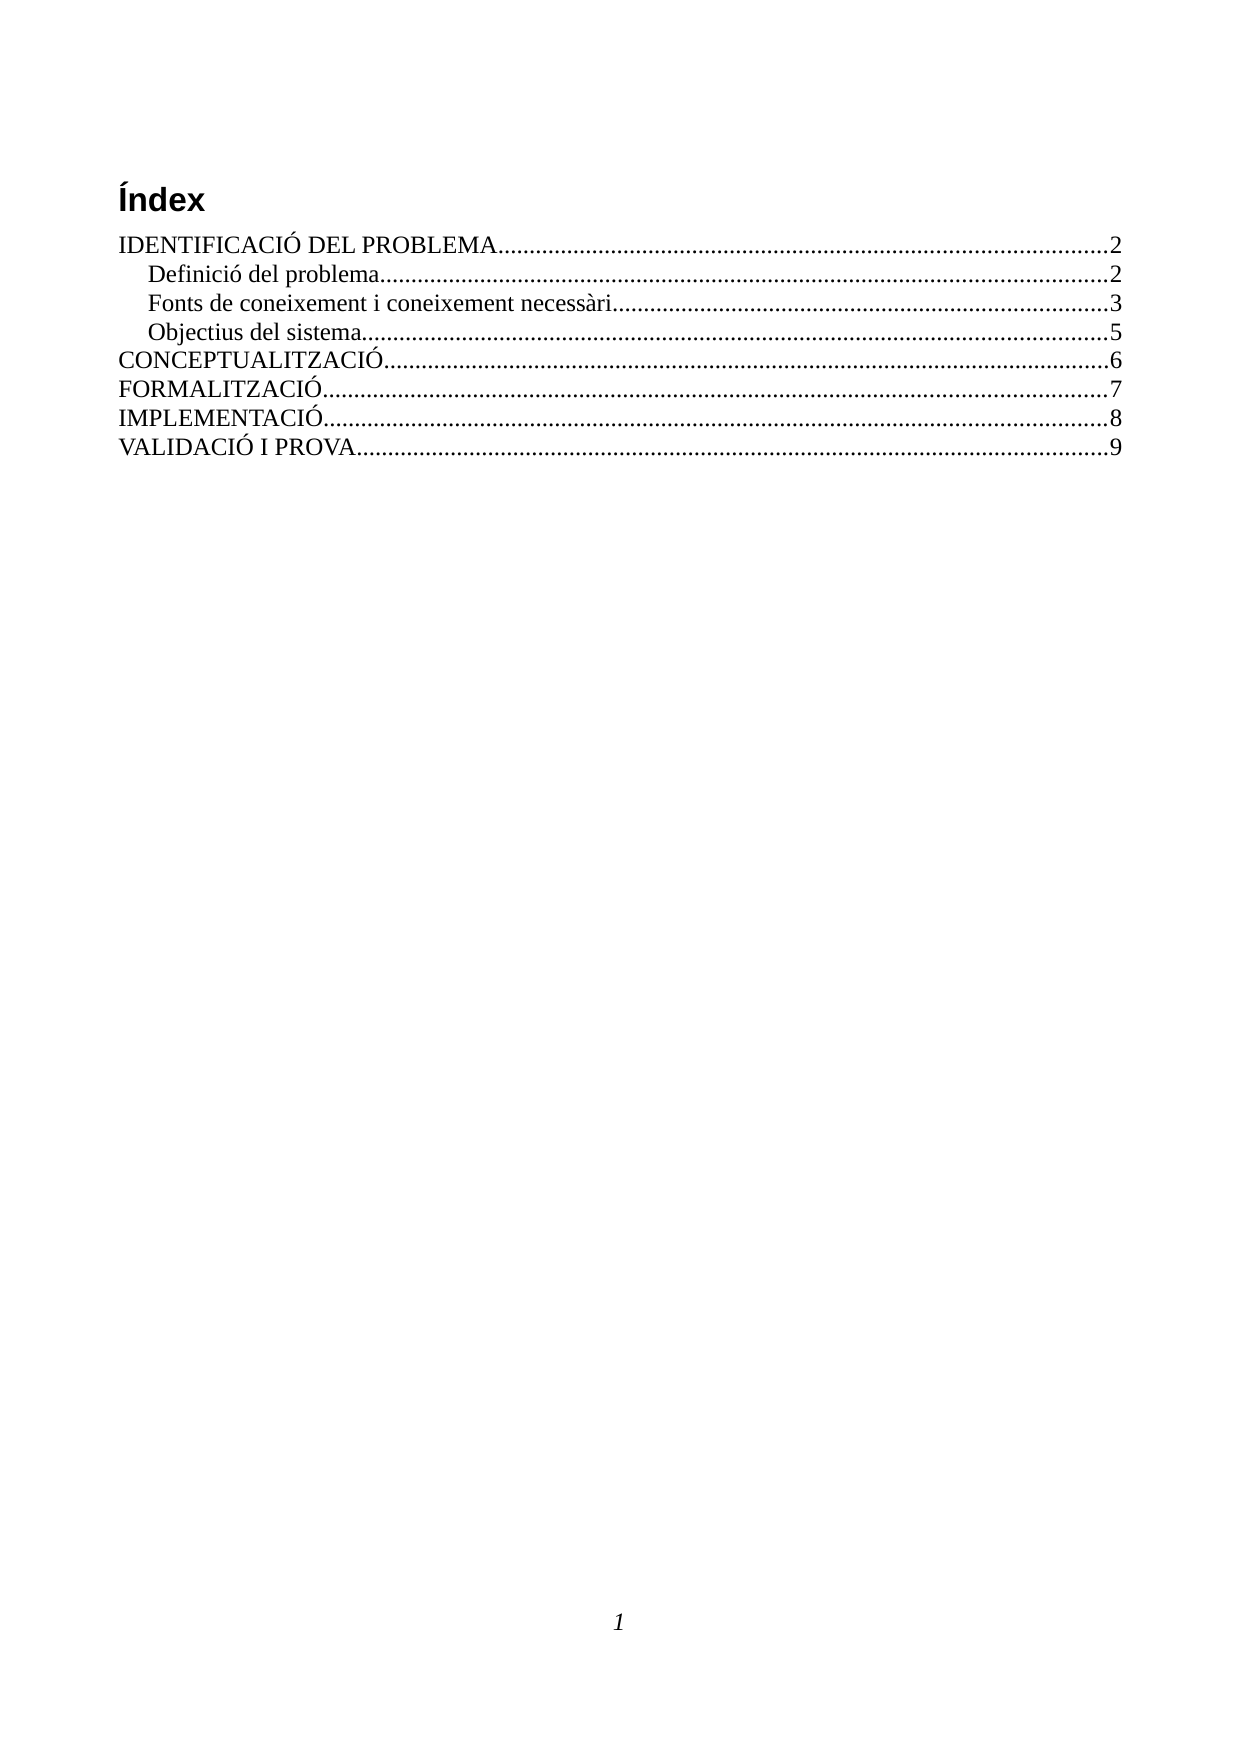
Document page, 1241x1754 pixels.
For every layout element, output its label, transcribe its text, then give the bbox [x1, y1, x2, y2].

text Fonts de coneixement i coneixement necessàri 3 [148, 288, 1122, 317]
text IMPLEMENTACIÓ 8 [118, 403, 1122, 432]
subtitle Índex [118, 180, 1122, 218]
text Definició del problema 2 [148, 259, 1122, 288]
text CONCEPTUALITZACIÓ 6 [118, 346, 1122, 374]
text Objectius del sistema 5 [148, 317, 1122, 346]
text FORMALITZACIÓ 7 [118, 374, 1122, 403]
text VALIDACIÓ I PROVA 9 [118, 432, 1122, 461]
text IDENTIFICACIÓ DEL PROBLEMA 2 [118, 231, 1122, 259]
